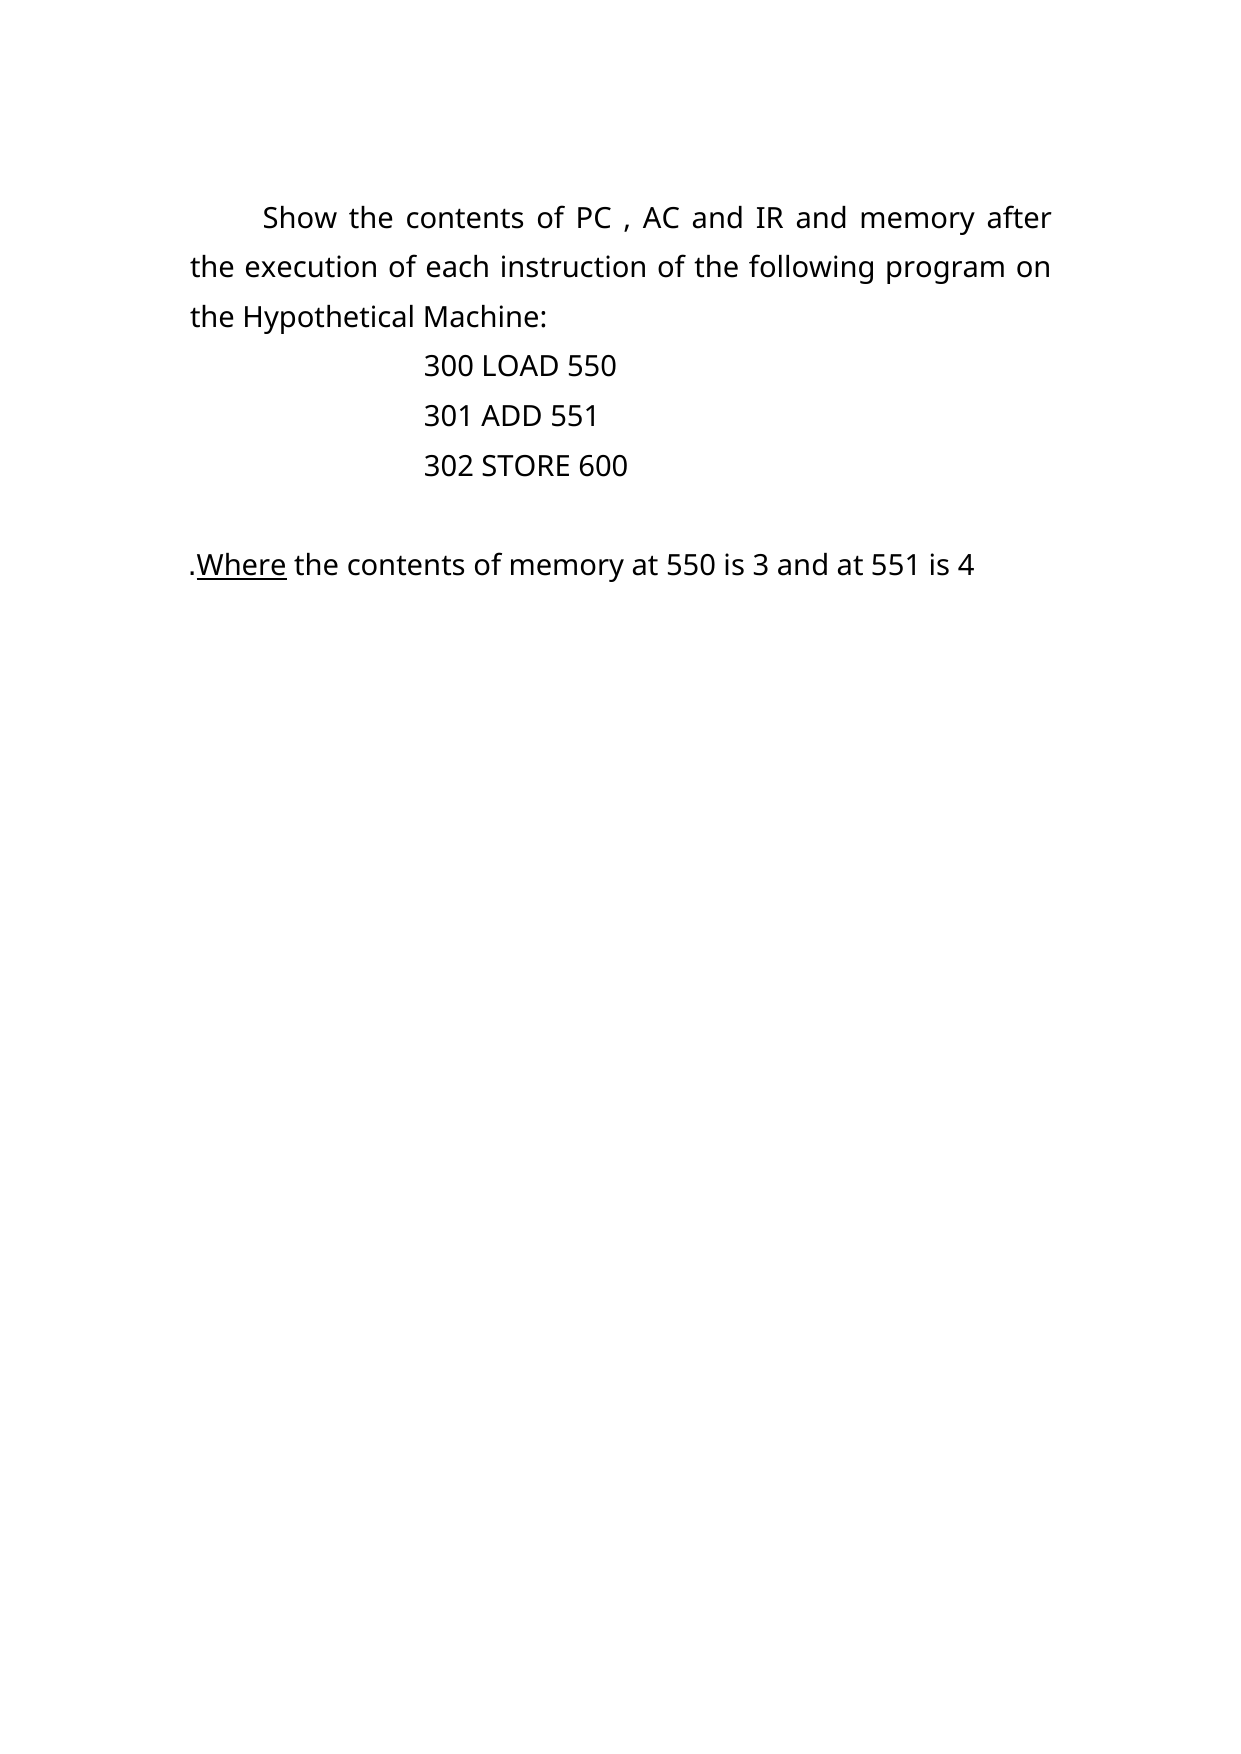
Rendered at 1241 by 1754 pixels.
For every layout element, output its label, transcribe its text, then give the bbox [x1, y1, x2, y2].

list 301 ADD 551 [424, 395, 1053, 435]
list 302 STORE 600 [424, 445, 1053, 484]
list Where the contents of memory at 550 is 3 and at 551 is 4. [187, 544, 1051, 584]
list 300 LOAD 550 [424, 346, 1053, 385]
list Show the contents of PC , AC and IR and memory after the execution of each instruction of the following program on the Hypothetical Machine: [190, 197, 1053, 336]
